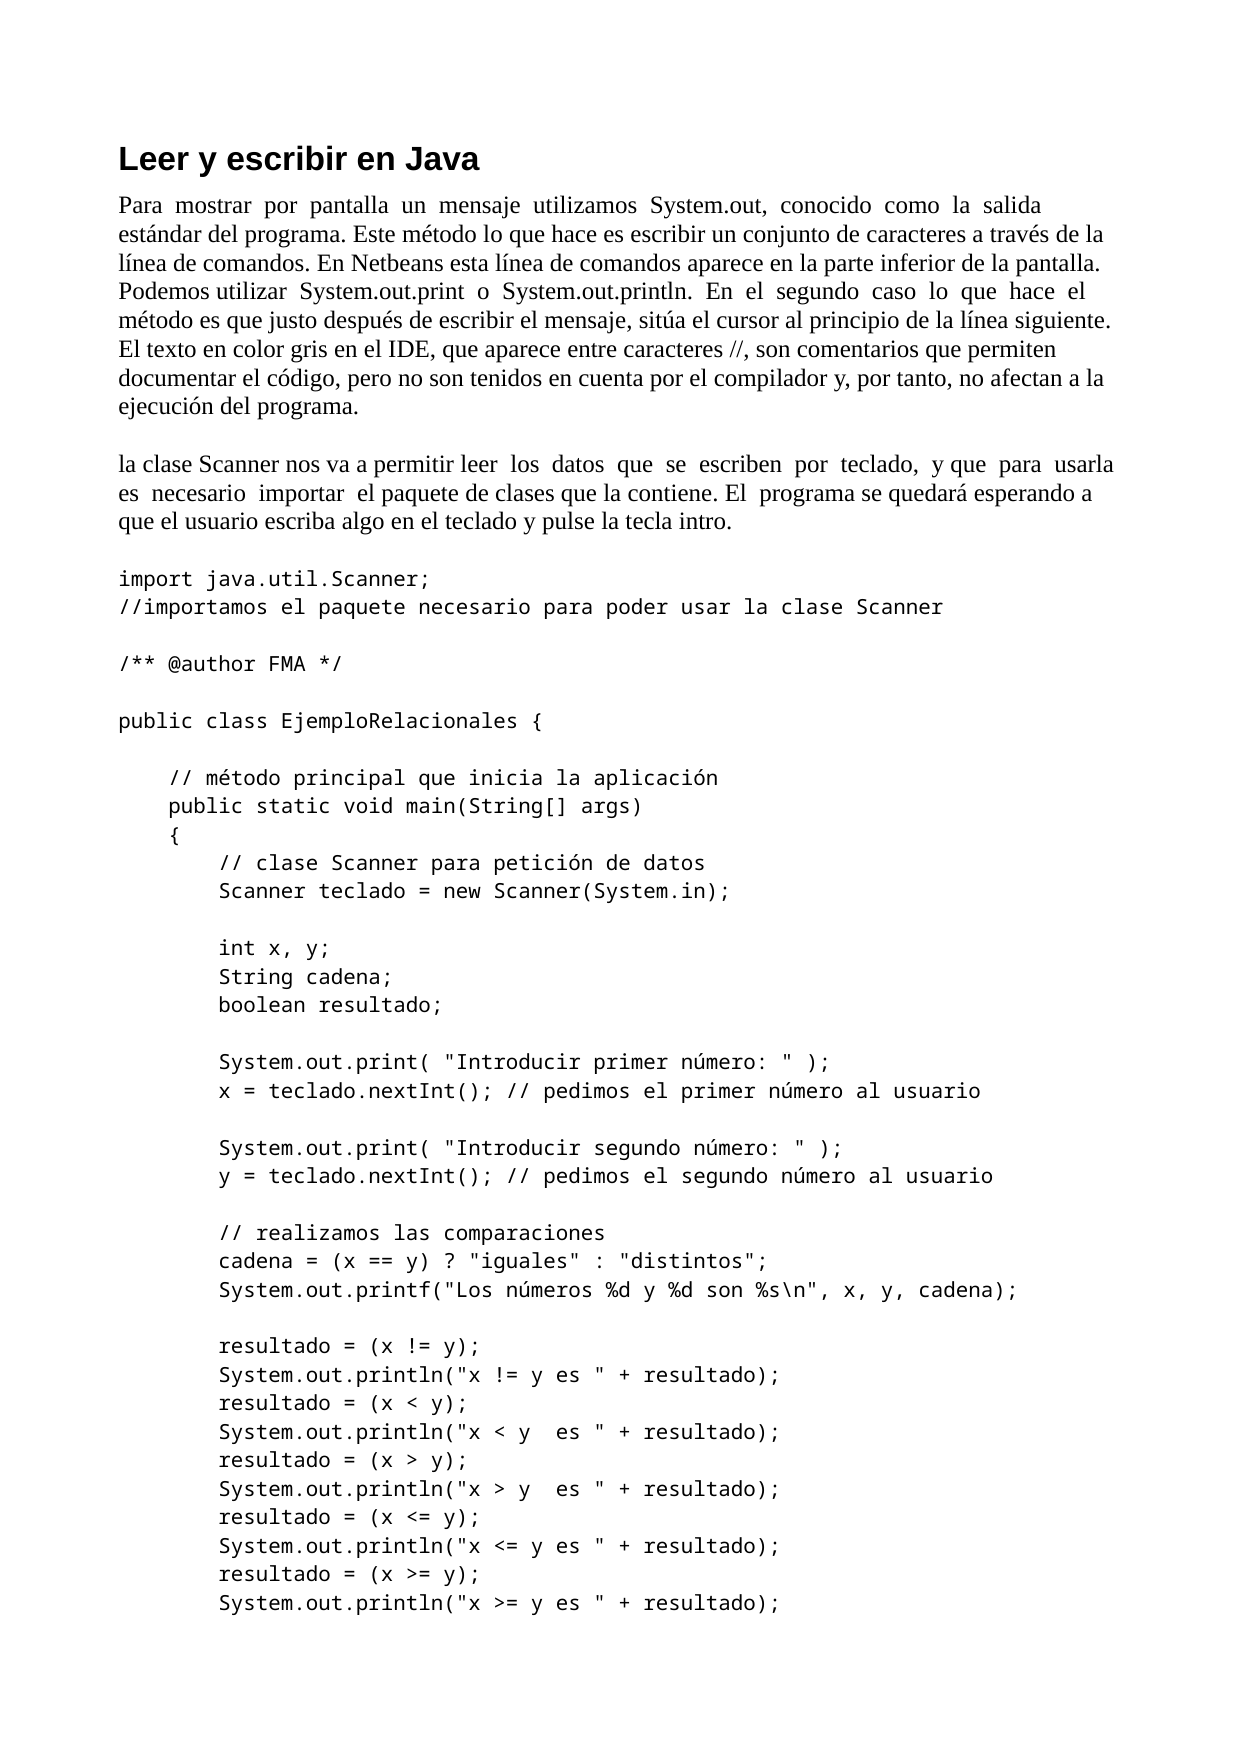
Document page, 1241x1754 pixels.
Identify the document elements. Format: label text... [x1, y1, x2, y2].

text int x, y; [118, 933, 1122, 962]
text System.out.println("x != y es " + resultado); [118, 1360, 1122, 1388]
subtitle Leer y escribir en Java [118, 139, 1122, 178]
text System.out.print( "Introducir segundo número: " ); [118, 1133, 1122, 1161]
text resultado = (x < y); [118, 1388, 1122, 1417]
text resultado = (x <= y); [118, 1502, 1122, 1531]
text resultado = (x >= y); [118, 1559, 1122, 1588]
text String cadena; [118, 962, 1122, 990]
text // clase Scanner para petición de datos [118, 848, 1122, 877]
text resultado = (x > y); [118, 1445, 1122, 1474]
text x = teclado.nextInt(); // pedimos el primer número al usuario [118, 1076, 1122, 1104]
text cadena = (x == y) ? "iguales" : "distintos"; [118, 1246, 1122, 1275]
text //importamos el paquete necesario para poder usar la clase Scanner [118, 592, 1122, 621]
text resultado = (x != y); [118, 1332, 1122, 1360]
text boolean resultado; [118, 990, 1122, 1019]
text la clase Scanner nos va a permitir leer los datos que se escriben por teclado, y que para usarla es necesario importar el paquete de clases que la contiene. El programa se quedará esperando a que el usuario escriba algo en el teclado y pulse la tecla intro. [118, 449, 1122, 535]
text System.out.println("x < y es " + resultado); [118, 1417, 1122, 1445]
text System.out.println("x > y es " + resultado); [118, 1474, 1122, 1502]
text System.out.println("x <= y es " + resultado); [118, 1531, 1122, 1559]
text // realizamos las comparaciones [118, 1218, 1122, 1246]
text System.out.printf("Los números %d y %d son %s\n", x, y, cadena); [118, 1275, 1122, 1303]
text El texto en color gris en el IDE, que aparece entre caracteres //, son comentarios que permiten documentar el código, pero no son tenidos en cuenta por el compilador y, por tanto, no afectan a la ejecución del programa. [118, 334, 1122, 420]
text Para mostrar por pantalla un mensaje utilizamos System.out, conocido como la salida estándar del programa. Este método lo que hace es escribir un conjunto de caracteres a través de la línea de comandos. En Netbeans esta línea de comandos aparece en la parte inferior de la pantalla. Podemos utilizar System.out.print o System.out.println. En el segundo caso lo que hace el [118, 190, 1122, 305]
text System.out.println("x >= y es " + resultado); [118, 1588, 1122, 1616]
text import java.util.Scanner; [118, 564, 1122, 592]
text método es que justo después de escribir el mensaje, sitúa el cursor al principio de la línea siguiente. [118, 305, 1122, 334]
text System.out.print( "Introducir primer número: " ); [118, 1047, 1122, 1076]
text public class EjemploRelacionales { [118, 706, 1122, 734]
text Scanner teclado = new Scanner(System.in); [118, 877, 1122, 905]
text y = teclado.nextInt(); // pedimos el segundo número al usuario [118, 1161, 1122, 1189]
text // método principal que inicia la aplicación [118, 763, 1122, 791]
text public static void main(String[] args) [118, 791, 1122, 820]
text /** @author FMA */ [118, 649, 1122, 678]
text { [118, 820, 1122, 848]
